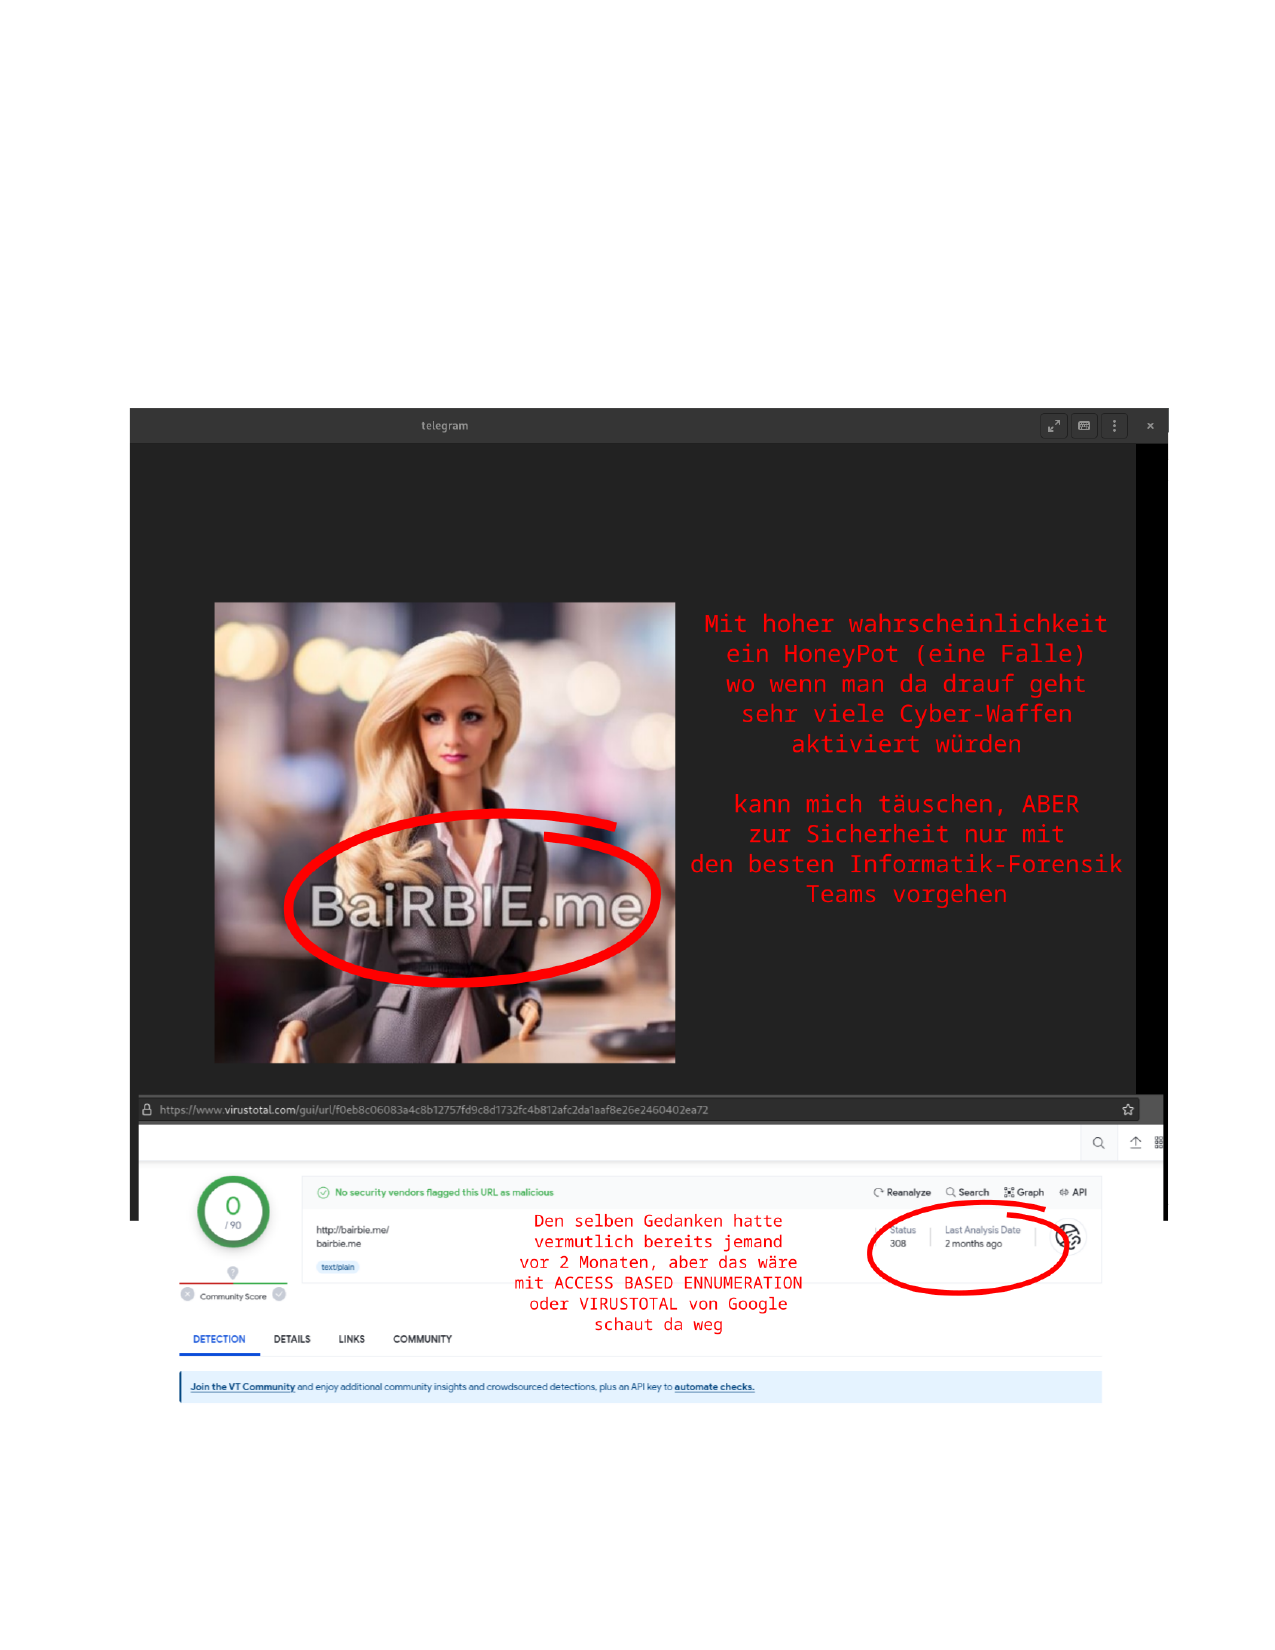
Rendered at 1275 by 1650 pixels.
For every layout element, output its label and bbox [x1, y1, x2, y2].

picture [129, 408, 1169, 1417]
